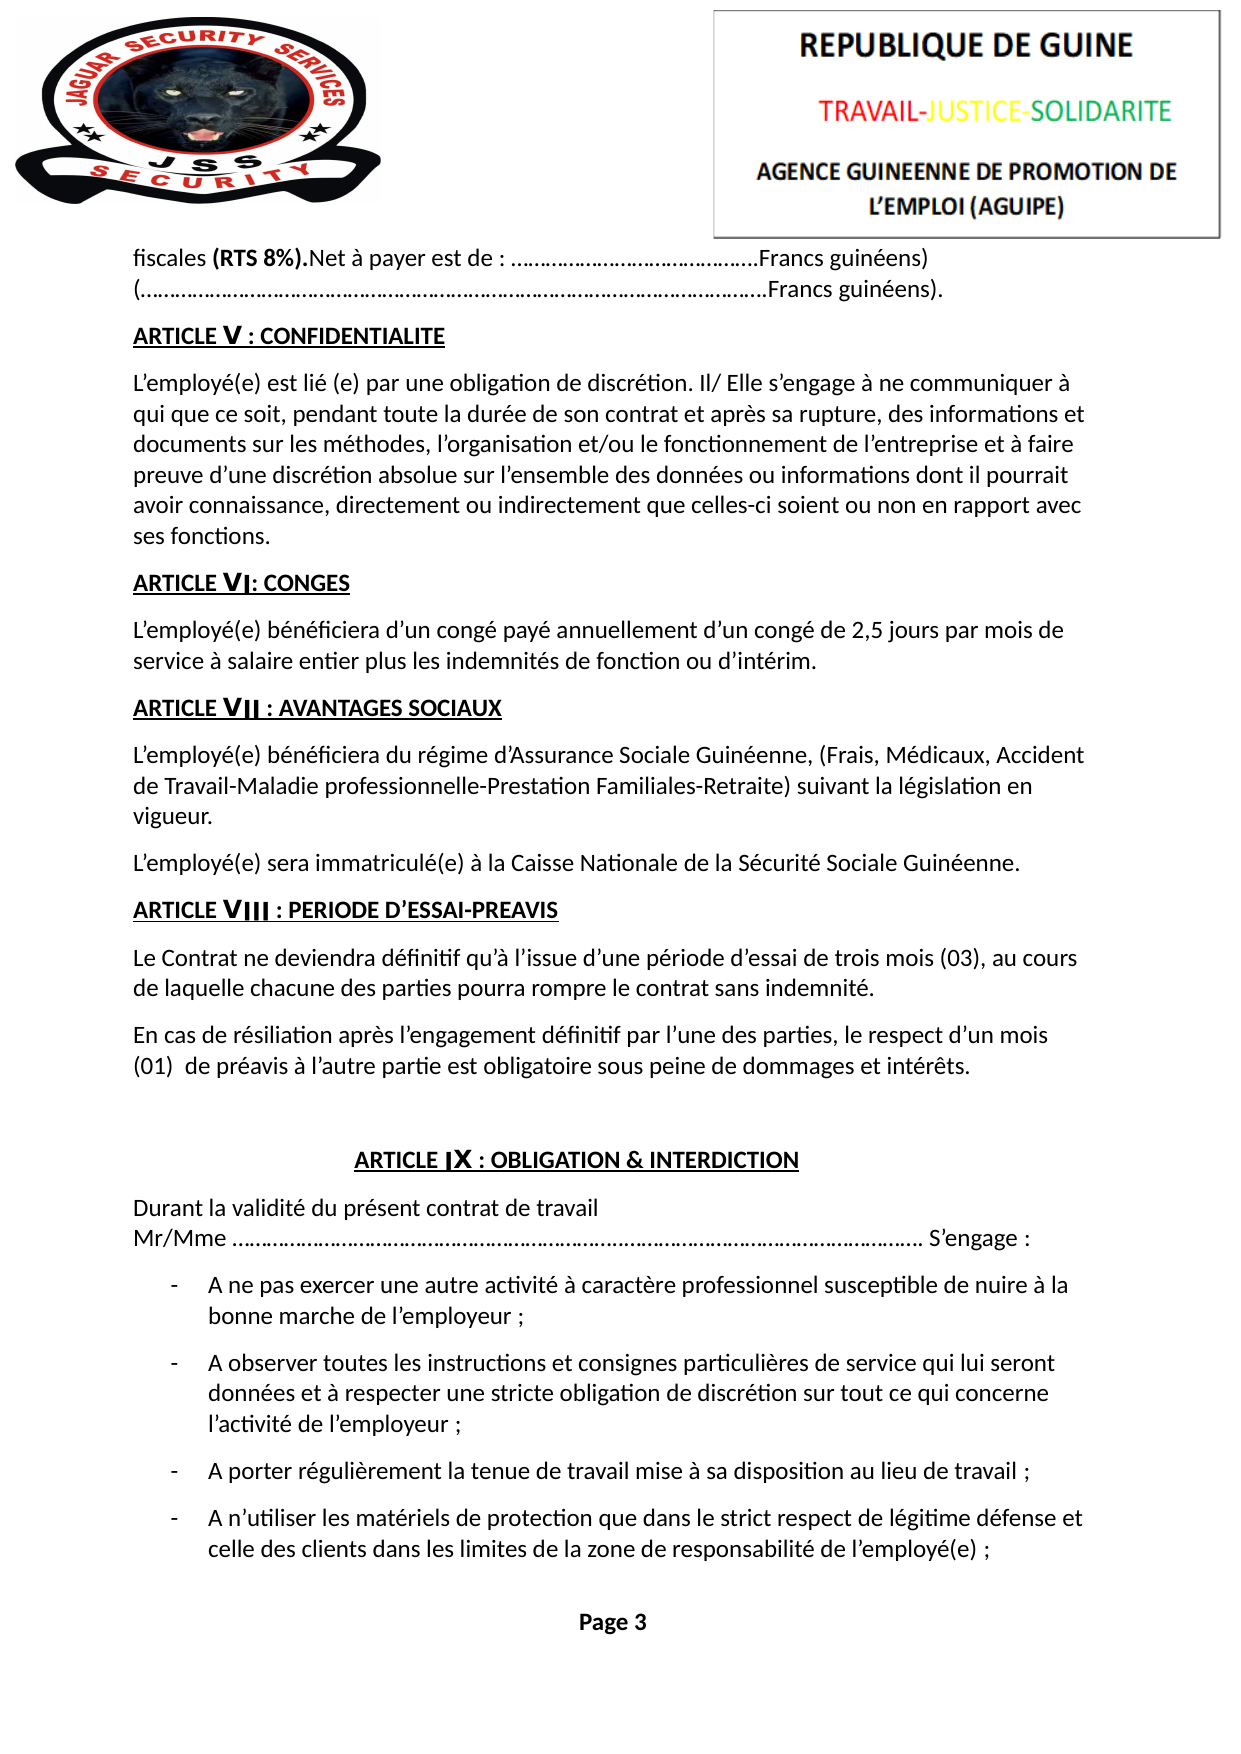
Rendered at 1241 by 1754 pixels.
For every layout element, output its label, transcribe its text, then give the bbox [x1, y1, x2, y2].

list A n’utiliser les matériels de protection que dans le strict respect de légitime défense et celle des clients dans les limites de la zone de responsabilité de l’employé(e) ; [170, 1502, 1092, 1563]
text L’employé(e) est lié (e) par une obligation de discrétion. Il/ Elle s’engage à ne communiquer à qui que ce soit, pendant toute la durée de son contrat et après sa rupture, des informations et documents sur les méthodes, l’organisation et/ou le fonctionnement de l’entreprise et à faire preuve d’une discrétion absolue sur l’ensemble des données ou informations dont il pourrait avoir connaissance, directement ou indirectement que celles-ci soient ou non en rapport avec ses fonctions. [133, 367, 1092, 551]
list A observer toutes les instructions et consignes particulières de service qui lui seront données et à respecter une stricte obligation de discrétion sur tout ce qui concerne l’activité de l’employeur ; [170, 1347, 1092, 1439]
text fiscales (RTS 8%).Net à payer est de : …………………………………….Francs guinéens) (……………………………………………………………………………………………….Francs guinéens). [133, 124, 1092, 303]
list A porter régulièrement la tenue de travail mise à sa disposition au lieu de travail ; [170, 1455, 1092, 1486]
text ARTICLE ꓦ : CONFIDENTIALITE [133, 320, 1092, 351]
